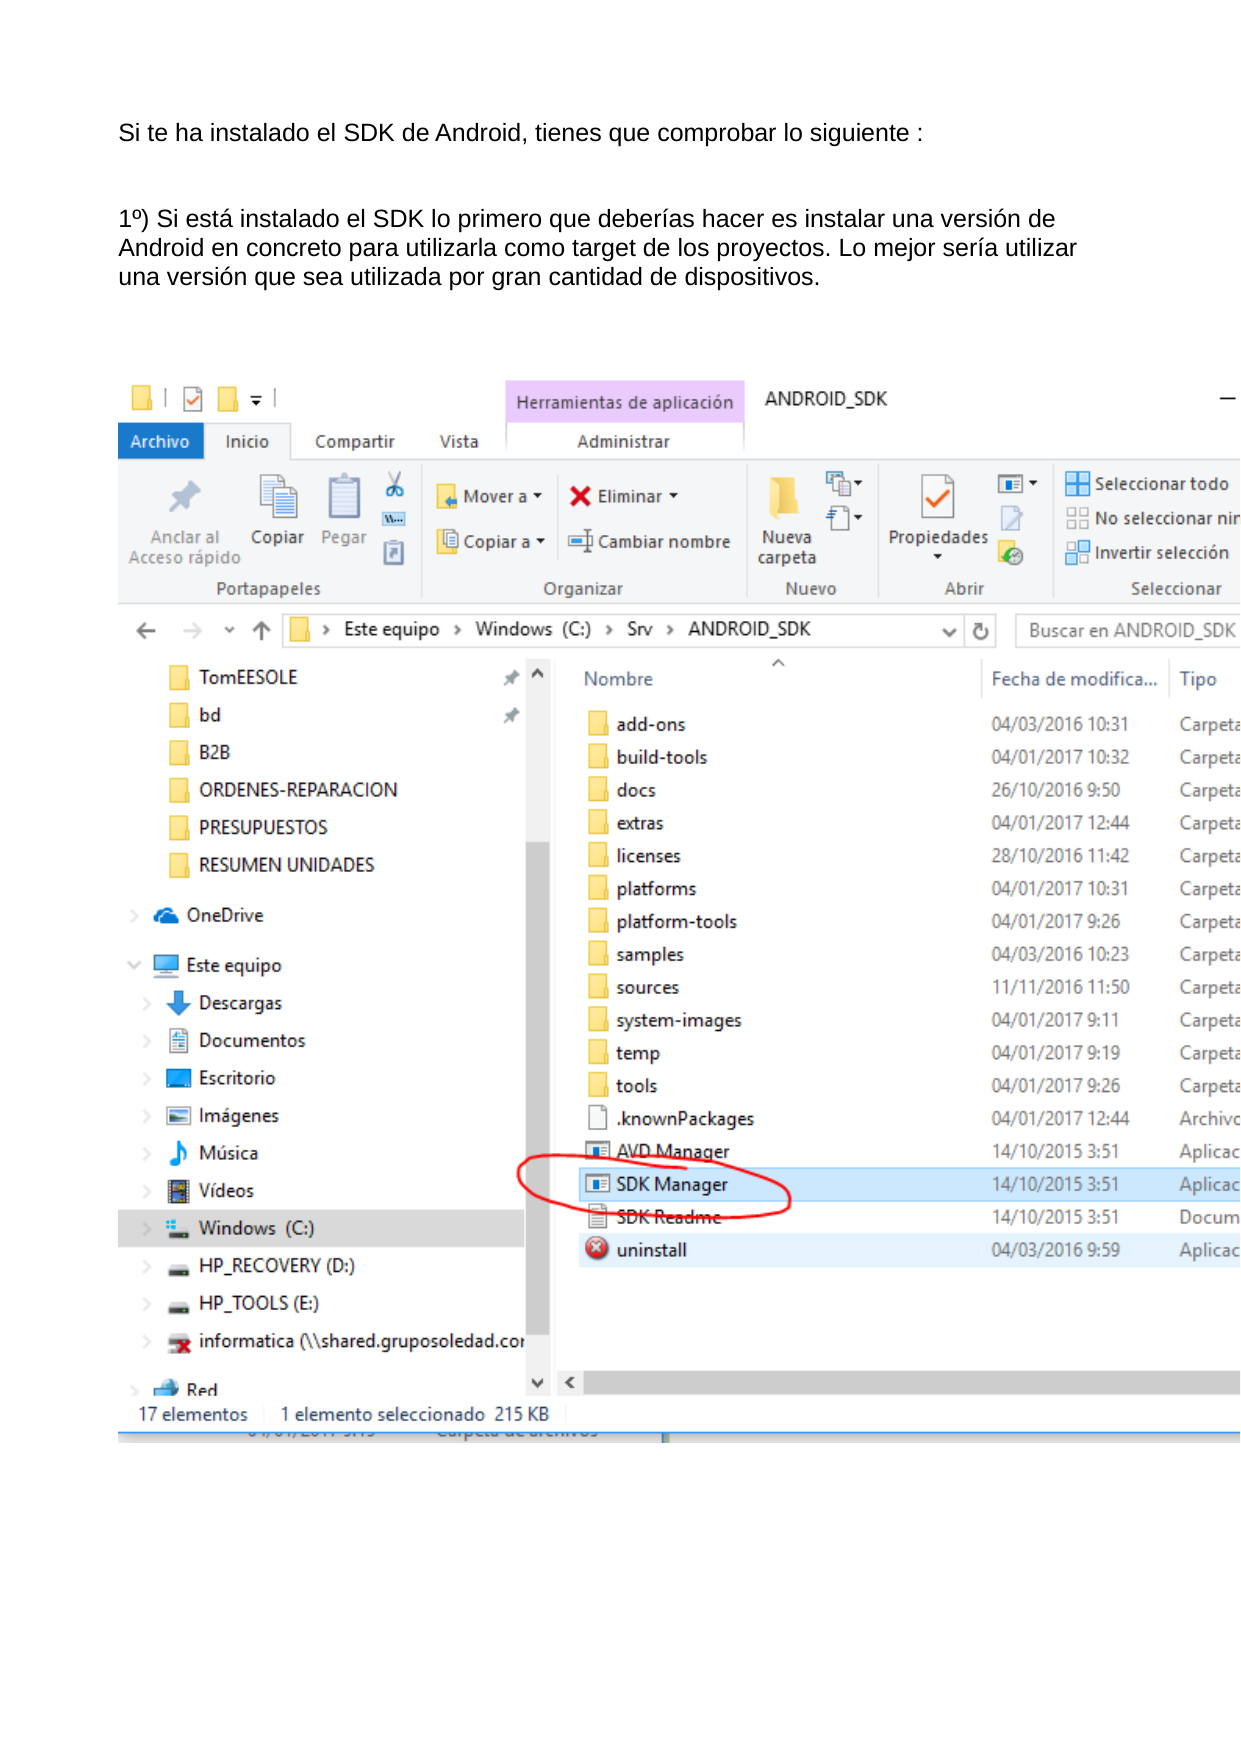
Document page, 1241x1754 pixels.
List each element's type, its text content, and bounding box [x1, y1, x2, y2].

text 1º) Si está instalado el SDK lo primero que deberías hacer es instalar una versión de Android en concreto para utilizarla como target de los proyectos. Lo mejor sería utilizar una versión que sea utilizada por gran cantidad de dispositivos. [118, 204, 1122, 291]
text Si te ha instalado el SDK de Android, tienes que comprobar lo siguiente : [118, 118, 1122, 147]
picture [118, 376, 1241, 1443]
